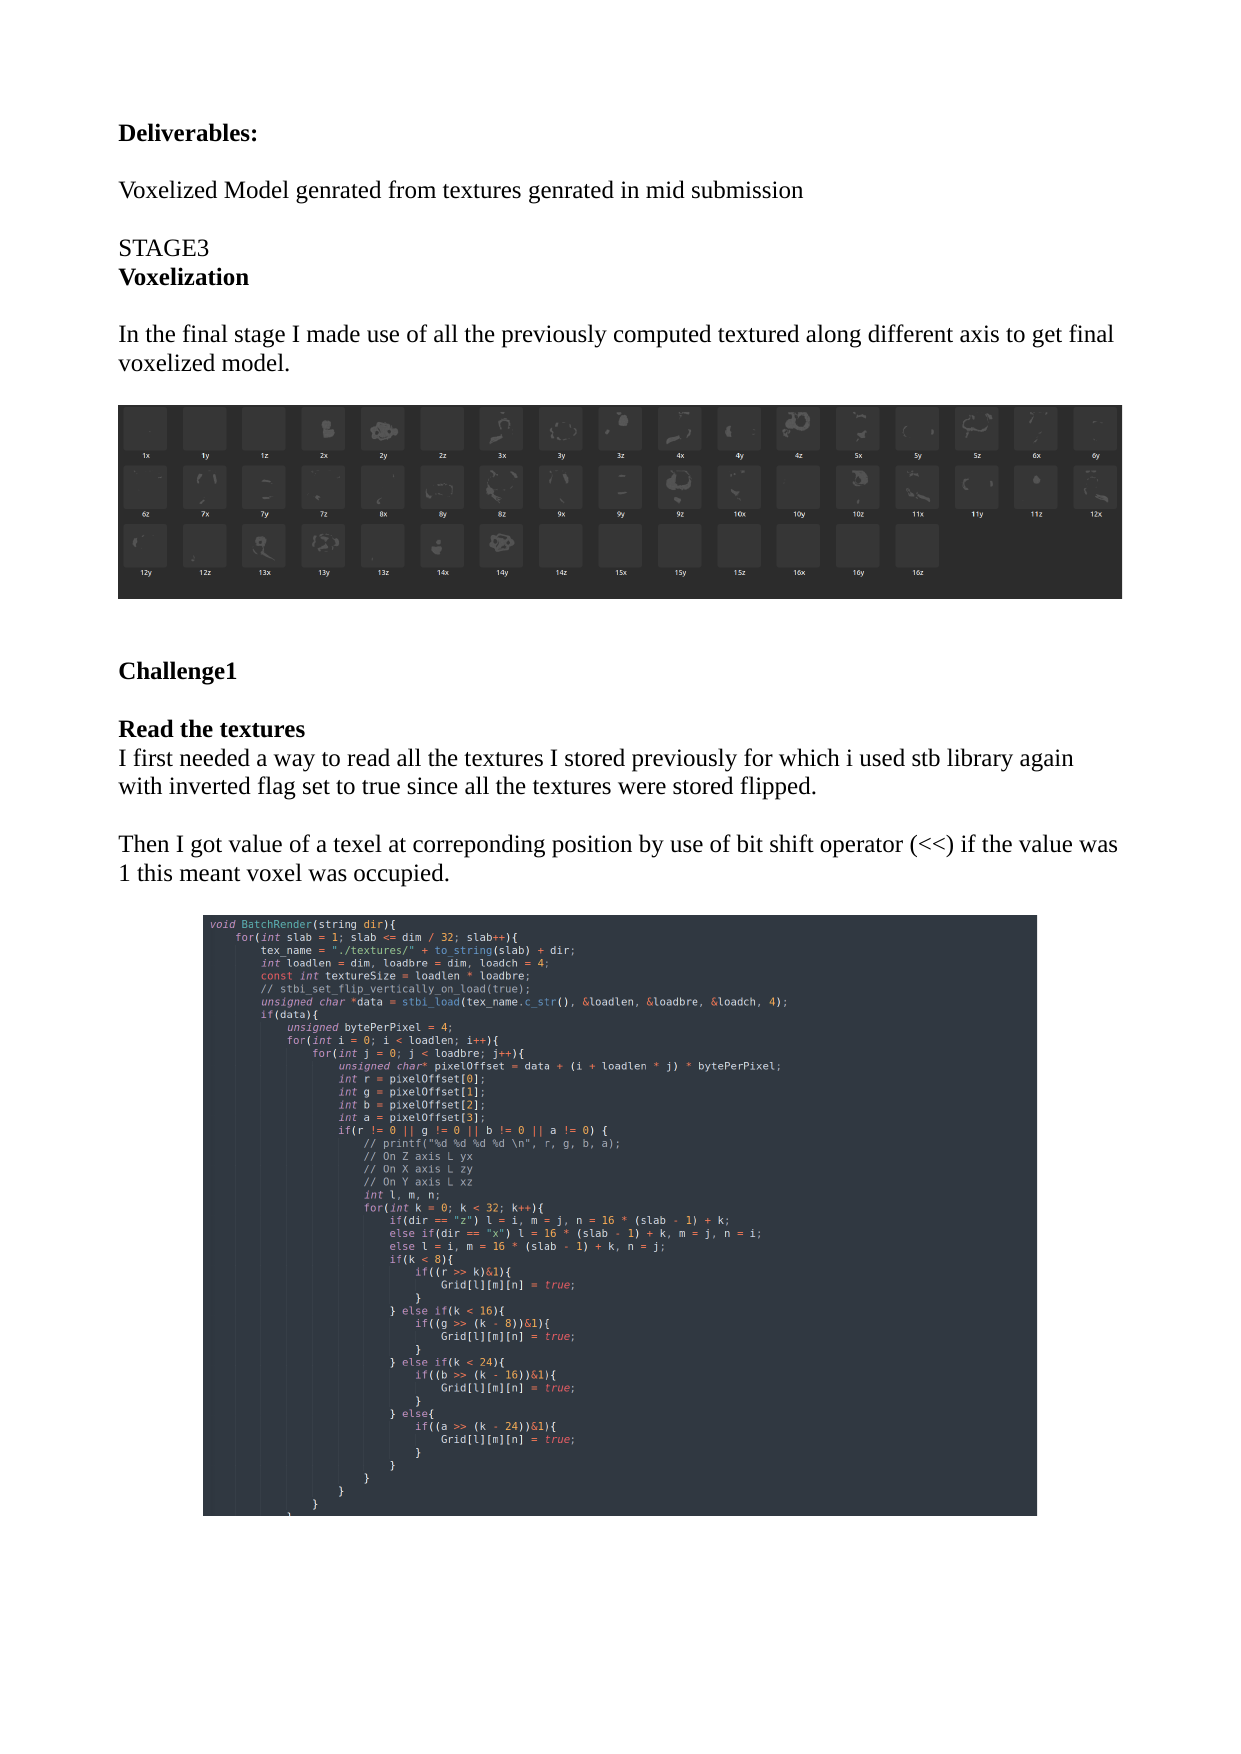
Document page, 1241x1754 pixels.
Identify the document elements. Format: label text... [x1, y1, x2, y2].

text Then I got value of a texel at correponding position by use of bit shift operator (<<) if the value was 1 this meant voxel was occupied. [118, 829, 1122, 886]
picture [118, 405, 1123, 599]
text In the final stage I made use of all the previously computed textured along different axis to get final voxelized model. [118, 319, 1122, 377]
text Read the textures [118, 714, 1122, 743]
text Voxelized Model genrated from textures genrated in mid submission [118, 176, 1122, 204]
text I first needed a way to read all the textures I stored previously for which i used stb library again with inverted flag set to true since all the textures were stored flipped. [118, 743, 1122, 800]
text Challenge1 [118, 656, 1122, 685]
picture [203, 915, 1038, 1516]
text STAGE3 [118, 233, 1122, 262]
text Deliverables: [118, 118, 1122, 147]
text Voxelization [118, 262, 1122, 291]
